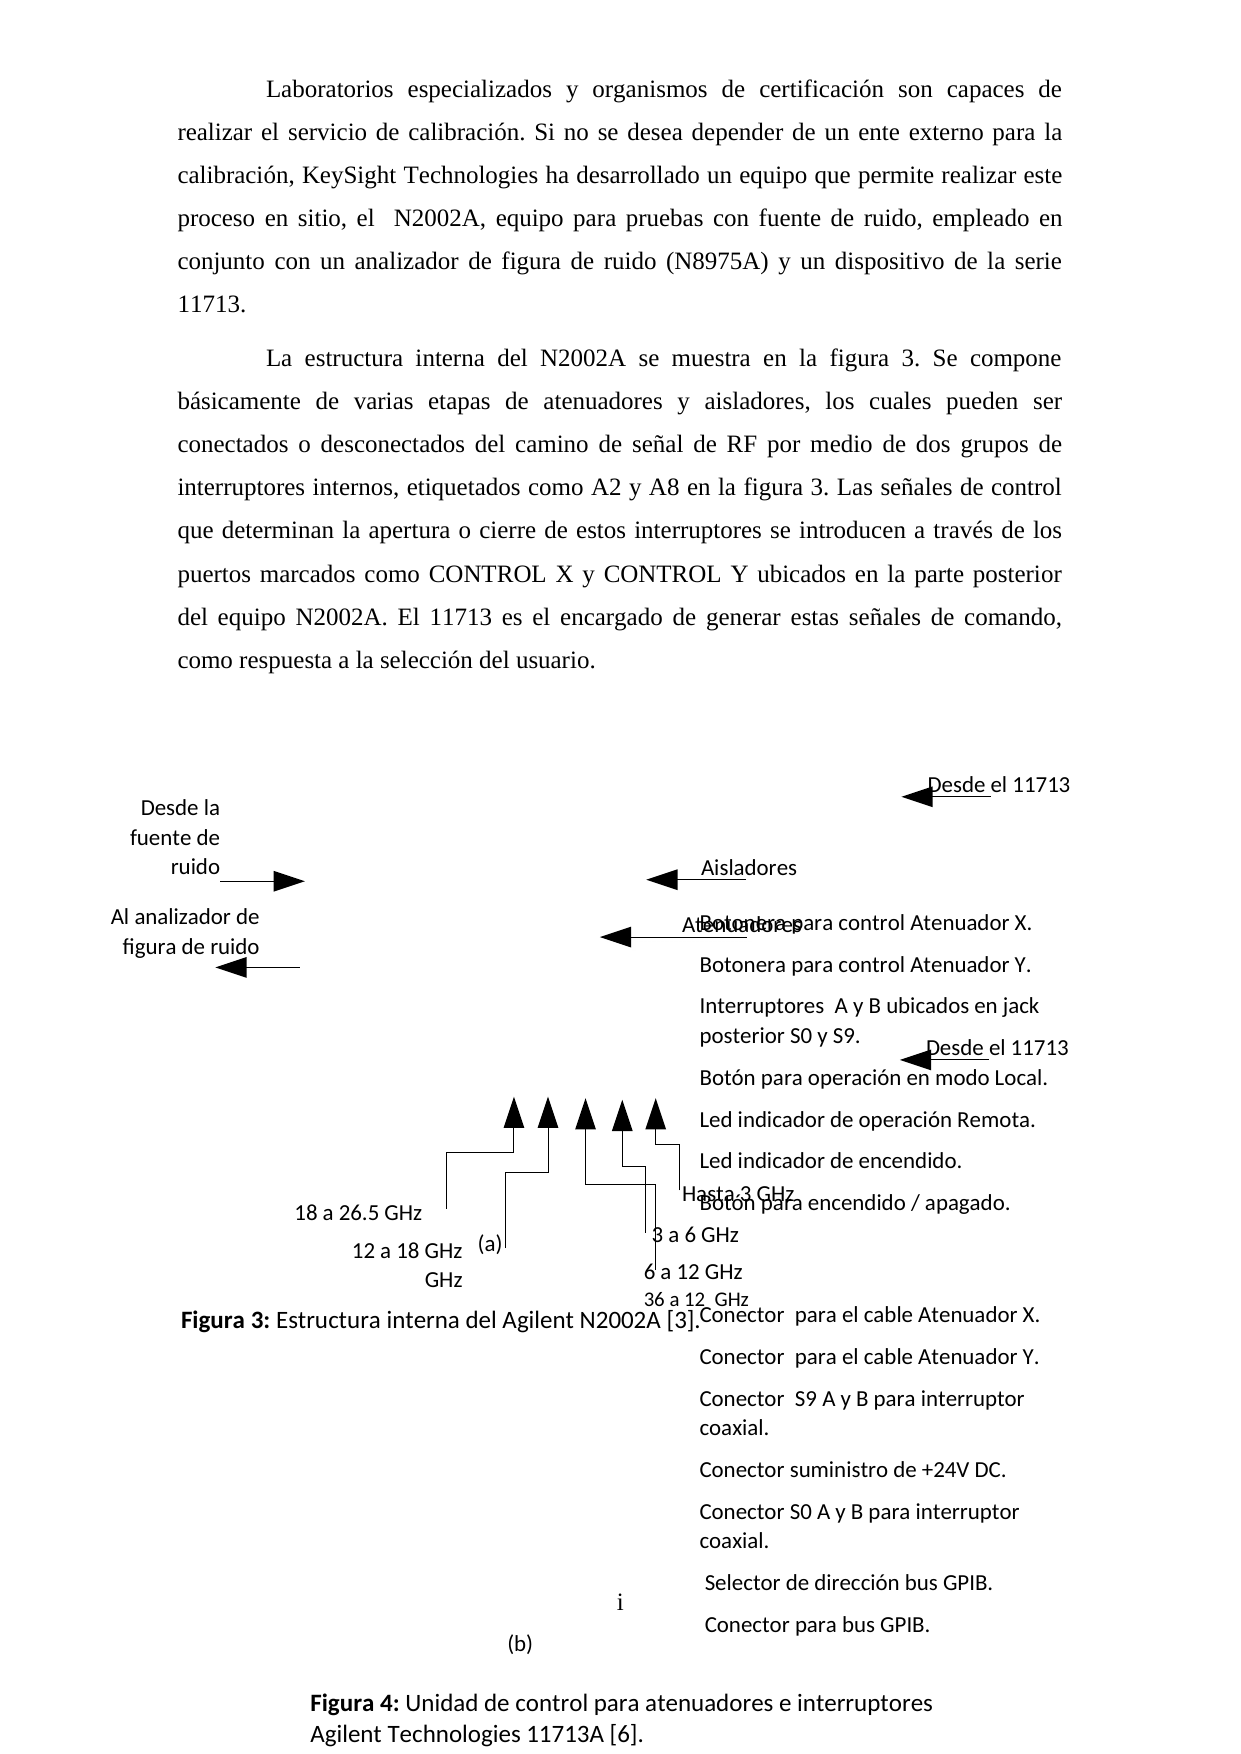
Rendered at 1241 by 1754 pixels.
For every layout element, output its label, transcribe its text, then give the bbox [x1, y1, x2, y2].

text Laboratorios especializados y organismos de certificación son capaces de realizar el servicio de calibración. Si no se desea depender de un ente externo para la calibración, KeySight Technologies ha desarrollado un equipo que permite realizar este proceso en sitio, el N2002A, equipo para pruebas con fuente de ruido, empleado en conjunto con un analizador de figura de ruido (N8975A) y un dispositivo de la serie 11713. [177, 74, 1063, 318]
text La estructura interna del N2002A se muestra en la figura 3. Se compone básicamente de varias etapas de atenuadores y aisladores, los cuales pueden ser conectados o desconectados del camino de señal de RF por medio de dos grupos de interruptores internos, etiquetados como A2 y A8 en la figura 3. Las señales de control que determinan la apertura o cierre de estos interruptores se introducen a través de los puertos marcados como CONTROL X y CONTROL Y ubicados en la parte posterior del equipo N2002A. El 11713 es el encargado de generar estas señales de comando, como respuesta a la selección del usuario. [177, 343, 1063, 674]
